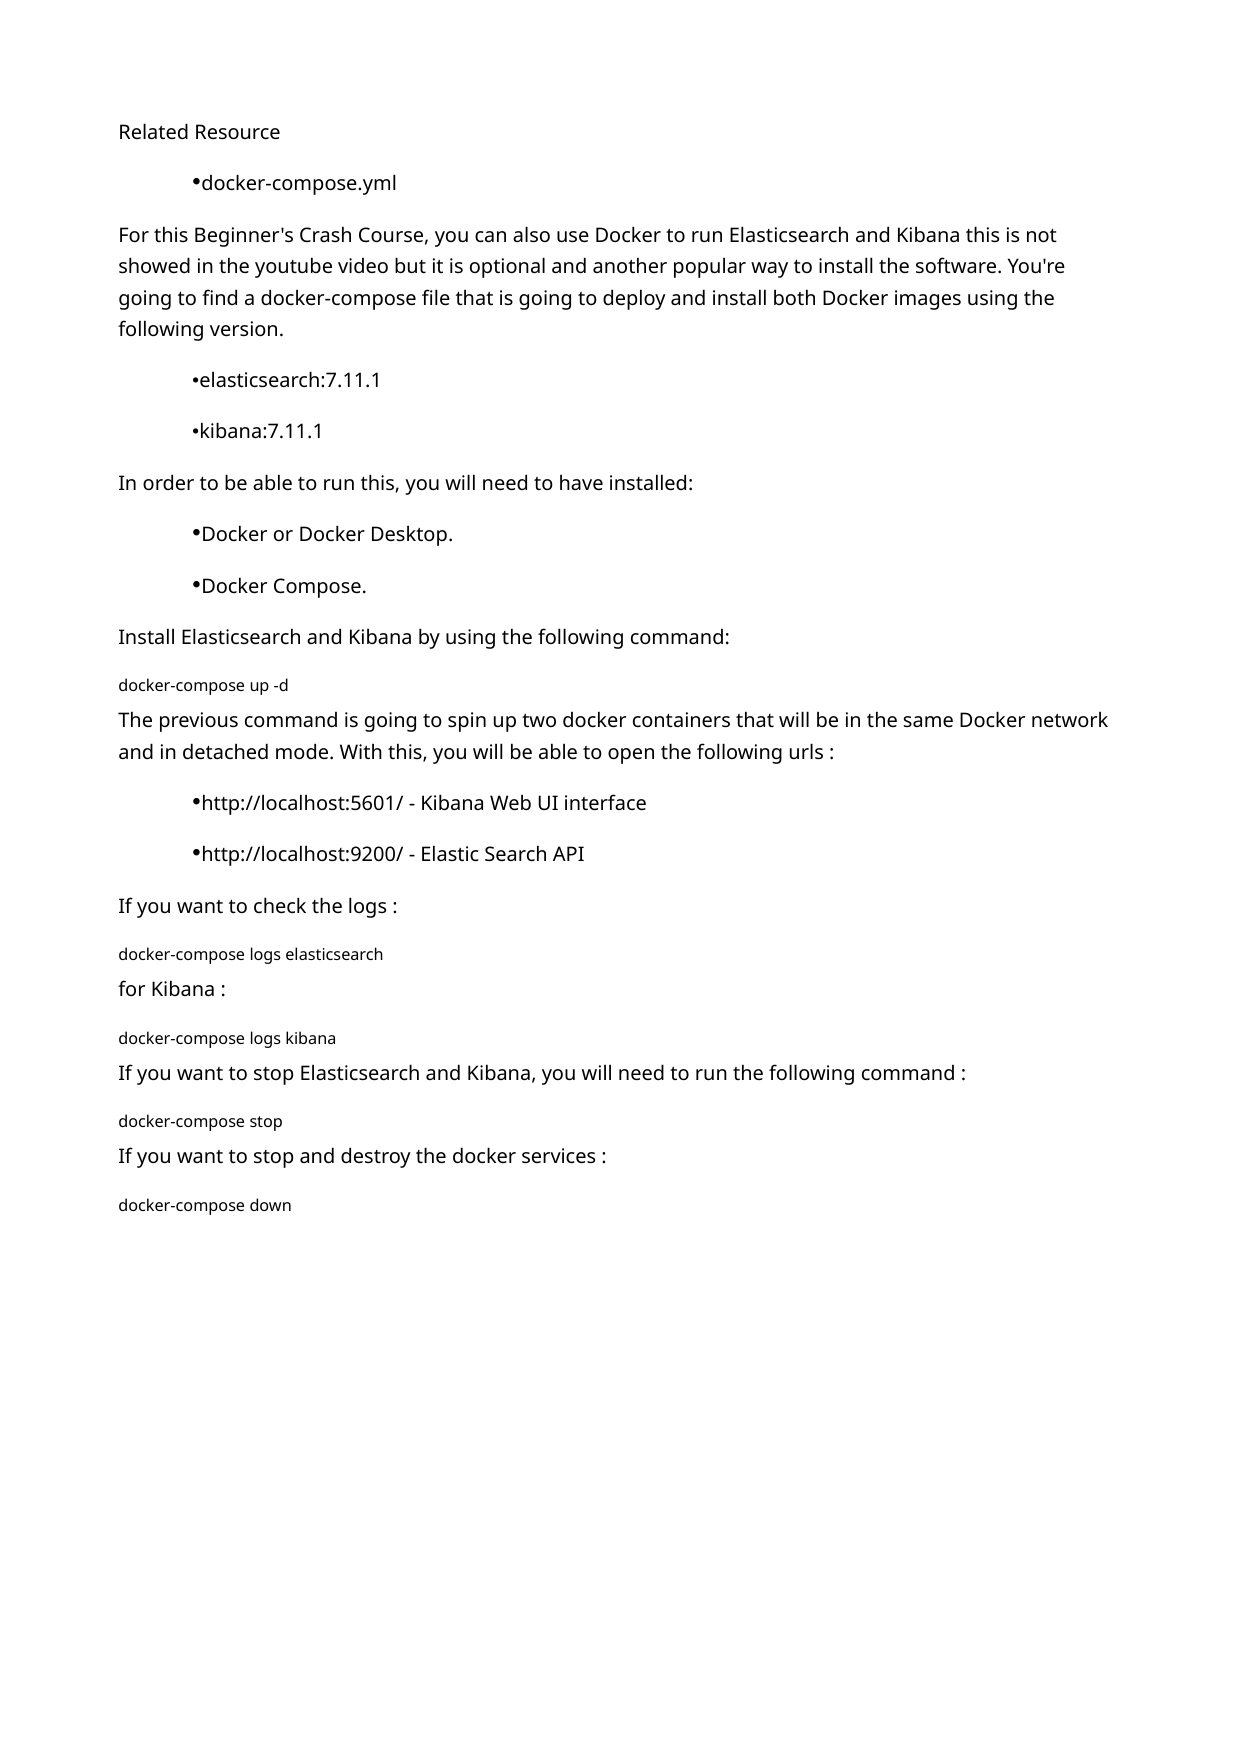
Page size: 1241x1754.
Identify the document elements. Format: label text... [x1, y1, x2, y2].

list http://localhost:9200/ - Elastic Search API [118, 841, 1122, 868]
text If you want to stop Elasticsearch and Kibana, you will need to run the following command : [118, 1059, 1122, 1086]
list Docker Compose. [118, 572, 1122, 599]
text docker-compose stop [118, 1110, 1122, 1132]
text In order to be able to run this, you will need to have installed: [118, 469, 1122, 496]
text for Kibana : [118, 975, 1122, 1003]
text The previous command is going to spin up two docker containers that will be in the same Docker network and in detached mode. With this, you will be able to open the following urls : [118, 706, 1122, 765]
text docker-compose up -d [118, 674, 1122, 697]
list http://localhost:5601/ - Kibana Web UI interface [118, 789, 1122, 816]
list elasticsearch:7.11.1 [118, 366, 1122, 393]
text Install Elasticsearch and Kibana by using the following command: [118, 623, 1122, 650]
text If you want to check the logs : [118, 892, 1122, 919]
text docker-compose down [118, 1193, 1122, 1216]
list kibana:7.11.1 [118, 418, 1122, 445]
list docker-compose.yml [118, 169, 1122, 197]
text Related Resource [118, 118, 1122, 145]
text docker-compose logs elasticsearch [118, 943, 1122, 965]
text For this Beginner's Crash Course, you can also use Docker to run Elasticsearch and Kibana this is not showed in the youtube video but it is optional and another popular way to install the software. You're going to find a docker-compose file that is going to deploy and install both Docker images using the following version. [118, 221, 1122, 342]
text If you want to stop and destroy the docker services : [118, 1142, 1122, 1169]
list Docker or Docker Desktop. [118, 520, 1122, 548]
text docker-compose logs kibana [118, 1027, 1122, 1049]
